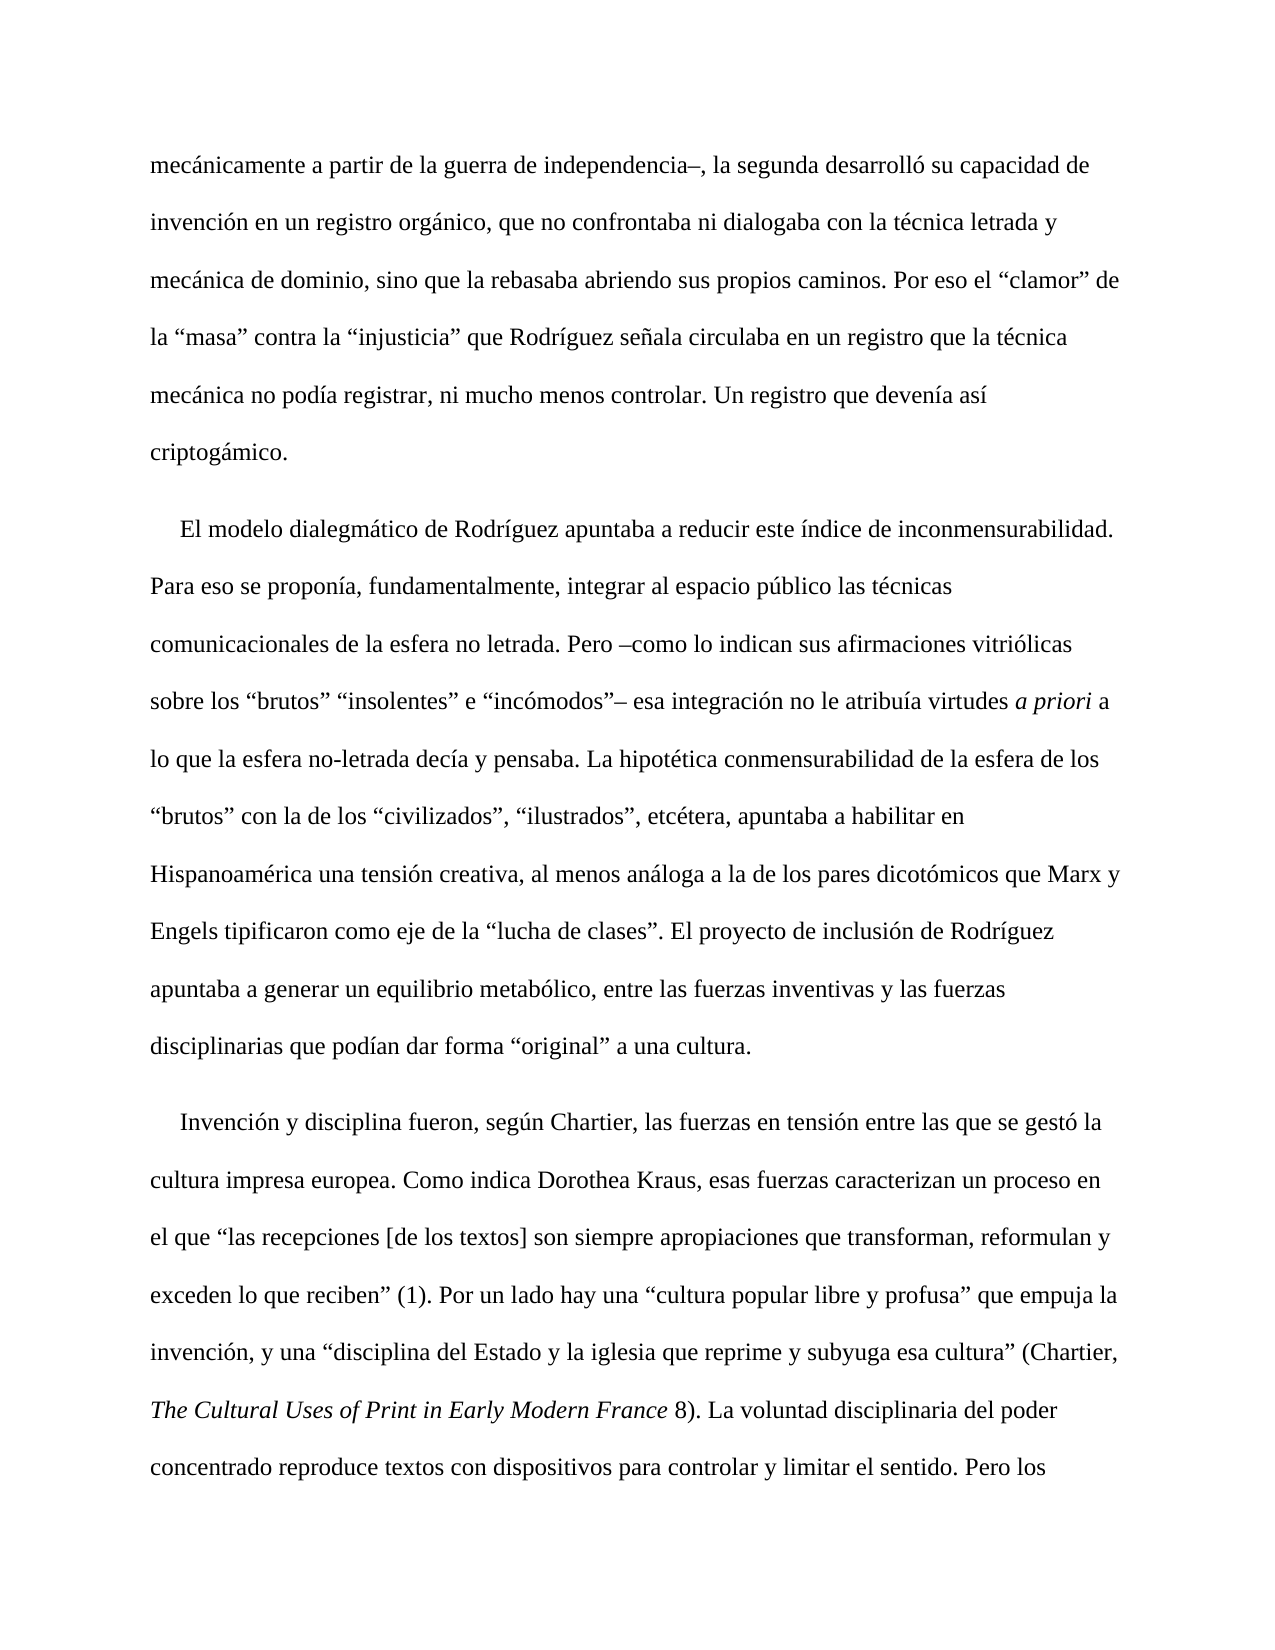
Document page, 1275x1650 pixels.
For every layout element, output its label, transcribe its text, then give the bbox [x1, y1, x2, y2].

text mecánicamente a partir de la guerra de independencia–, la segunda desarrolló su capacidad de invención en un registro orgánico, que no confrontaba ni dialogaba con la técnica letrada y mecánica de dominio, sino que la rebasaba abriendo sus propios caminos. Por eso el “clamor” de la “masa” contra la “injusticia” que Rodríguez señala circulaba en un registro que la técnica mecánica no podía registrar, ni mucho menos controlar. Un registro que devenía así criptogámico. [150, 150, 1125, 466]
text Invención y disciplina fueron, según Chartier, las fuerzas en tensión entre las que se gestó la cultura impresa europea. Como indica Dorothea Kraus, esas fuerzas caracterizan un proceso en el que “las recepciones [de los textos] son siempre apropiaciones que transforman, reformulan y exceden lo que reciben” (1). Por un lado hay una “cultura popular libre y profusa” que empuja la invención, y una “disciplina del Estado y la iglesia que reprime y subyuga esa cultura” (Chartier, The Cultural Uses of Print in Early Modern France 8). La voluntad disciplinaria del poder concentrado reproduce textos con dispositivos para controlar y limitar el sentido. Pero los [150, 1107, 1125, 1481]
text El modelo dialegmático de Rodríguez apuntaba a reducir este índice de inconmensurabilidad. Para eso se proponía, fundamentalmente, integrar al espacio público las técnicas comunicacionales de la esfera no letrada. Pero –como lo indican sus afirmaciones vitriólicas sobre los “brutos” “insolentes” e “incómodos”– esa integración no le atribuía virtudes a priori a lo que la esfera no-letrada decía y pensaba. La hipotética conmensurabilidad de la esfera de los “brutos” con la de los “civilizados”, “ilustrados”, etcétera, apuntaba a habilitar en Hispanoamérica una tensión creativa, al menos análoga a la de los pares dicotómicos que Marx y Engels tipificaron como eje de la “lucha de clases”. El proyecto de inclusión de Rodríguez apuntaba a generar un equilibrio metabólico, entre las fuerzas inventivas y las fuerzas disciplinarias que podían dar forma “original” a una cultura. [150, 514, 1125, 1060]
